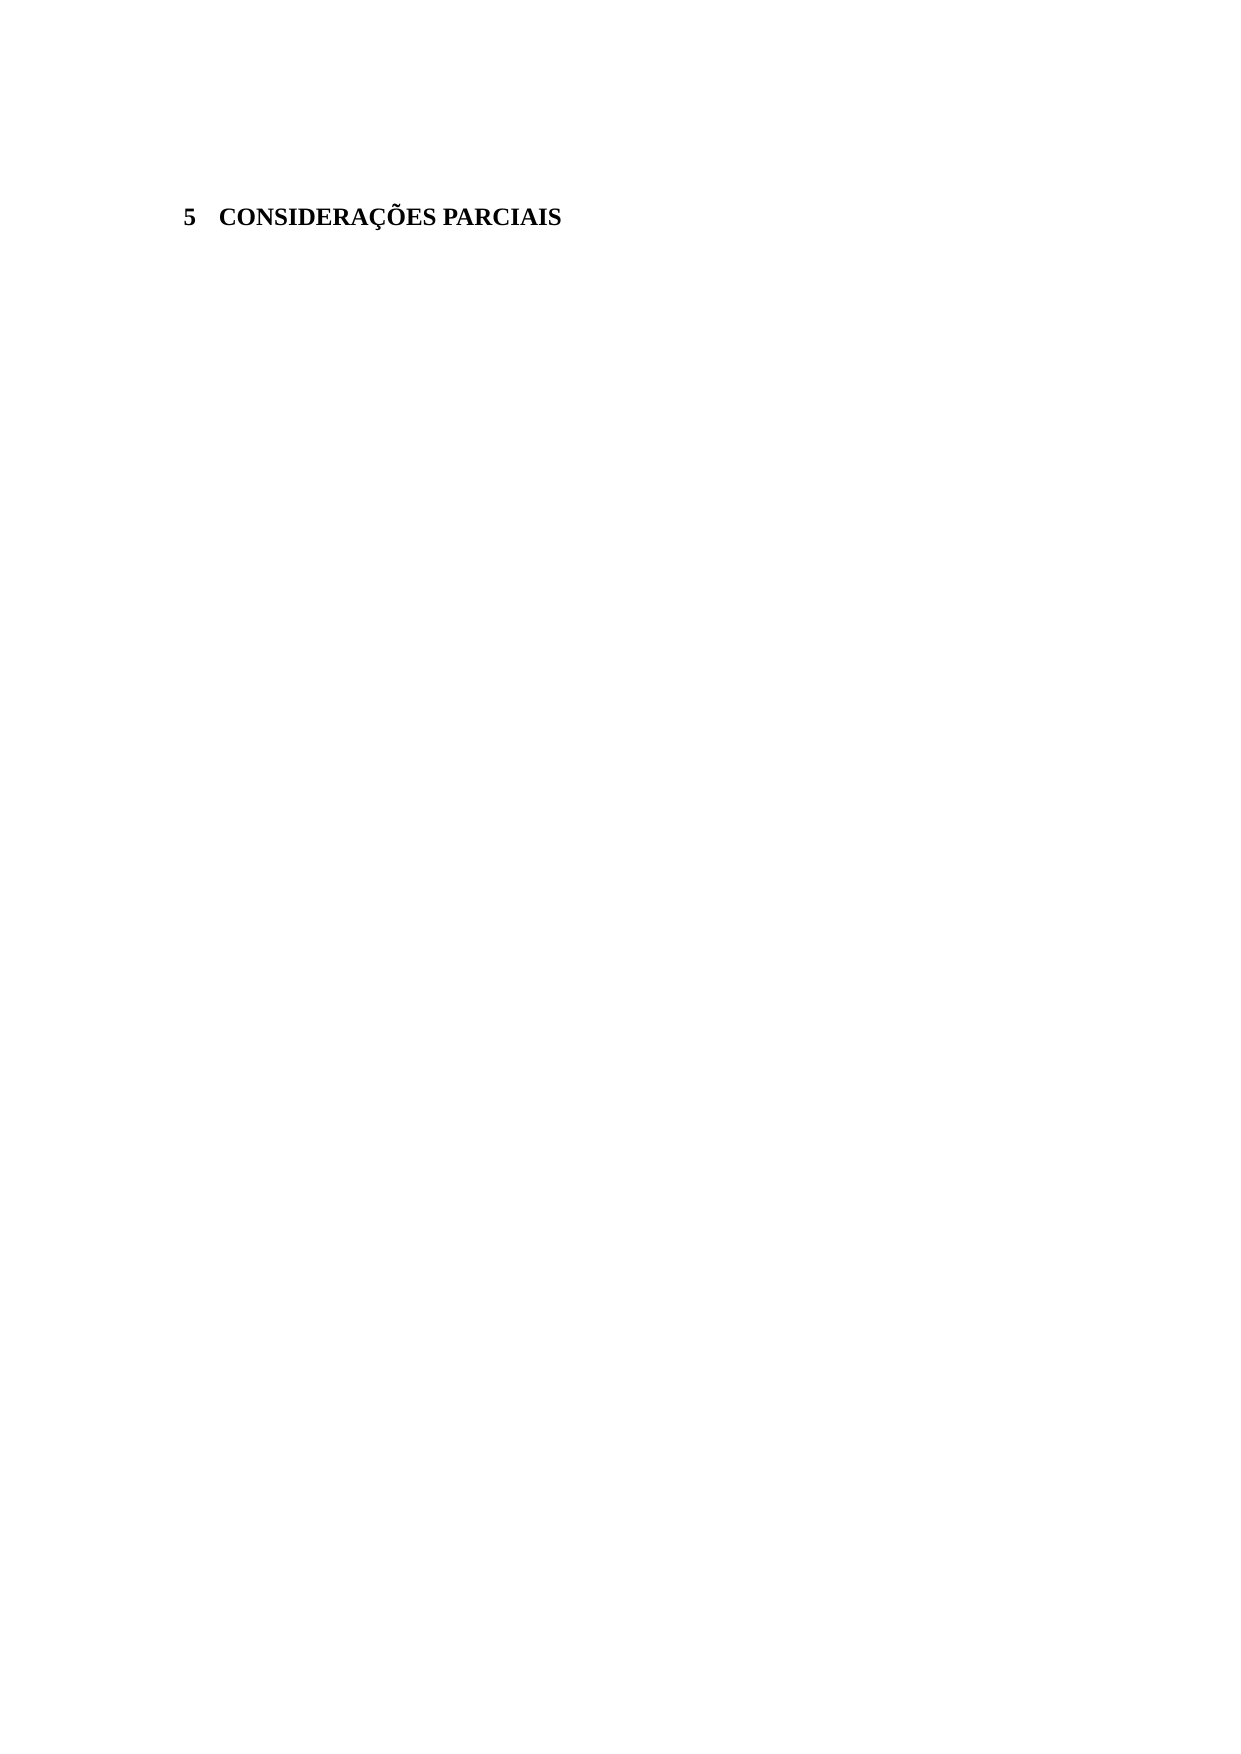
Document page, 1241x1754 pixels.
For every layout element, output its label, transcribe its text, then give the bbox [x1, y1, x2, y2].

subtitle CONSIDERAÇÕES PARCIAIS [177, 202, 1122, 231]
